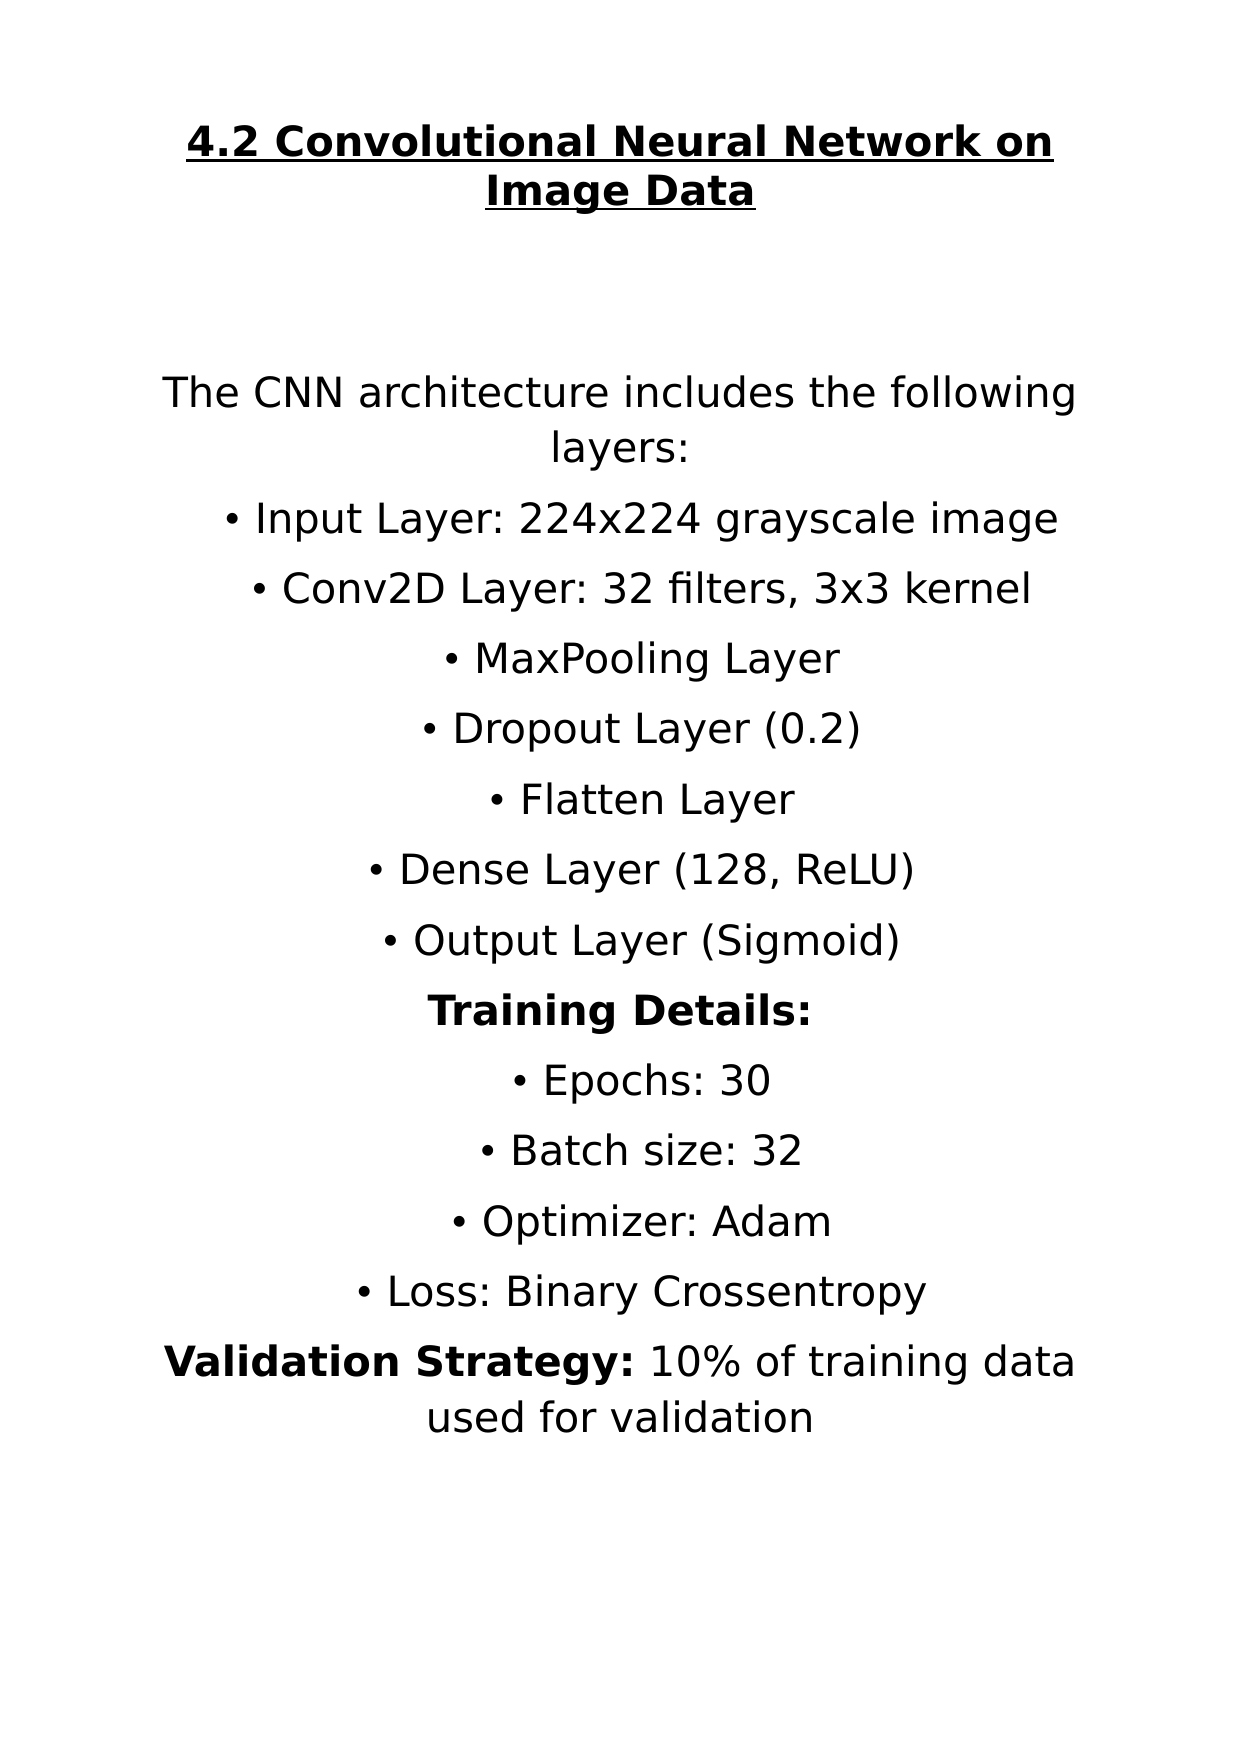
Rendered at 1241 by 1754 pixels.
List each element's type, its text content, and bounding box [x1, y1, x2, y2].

list Loss: Binary Crossentropy [162, 1268, 1122, 1316]
text Validation Strategy: 10% of training data used for validation [118, 1338, 1122, 1442]
list Optimizer: Adam [162, 1197, 1122, 1246]
subtitle 4.2 Convolutional Neural Network on Image Data [118, 118, 1122, 215]
list Input Layer: 224x224 grayscale image [162, 494, 1122, 543]
list Output Layer (Sigmoid) [162, 916, 1122, 965]
list Batch size: 32 [162, 1127, 1122, 1176]
list Dense Layer (128, ReLU) [162, 846, 1122, 894]
list MaxPooling Layer [162, 635, 1122, 683]
list Dropout Layer (0.2) [162, 705, 1122, 754]
list Epochs: 30 [162, 1057, 1122, 1105]
text Training Details: [118, 987, 1122, 1035]
text The CNN architecture includes the following layers: [118, 368, 1122, 473]
list Conv2D Layer: 32 filters, 3x3 kernel [162, 565, 1122, 613]
list Flatten Layer [162, 776, 1122, 824]
